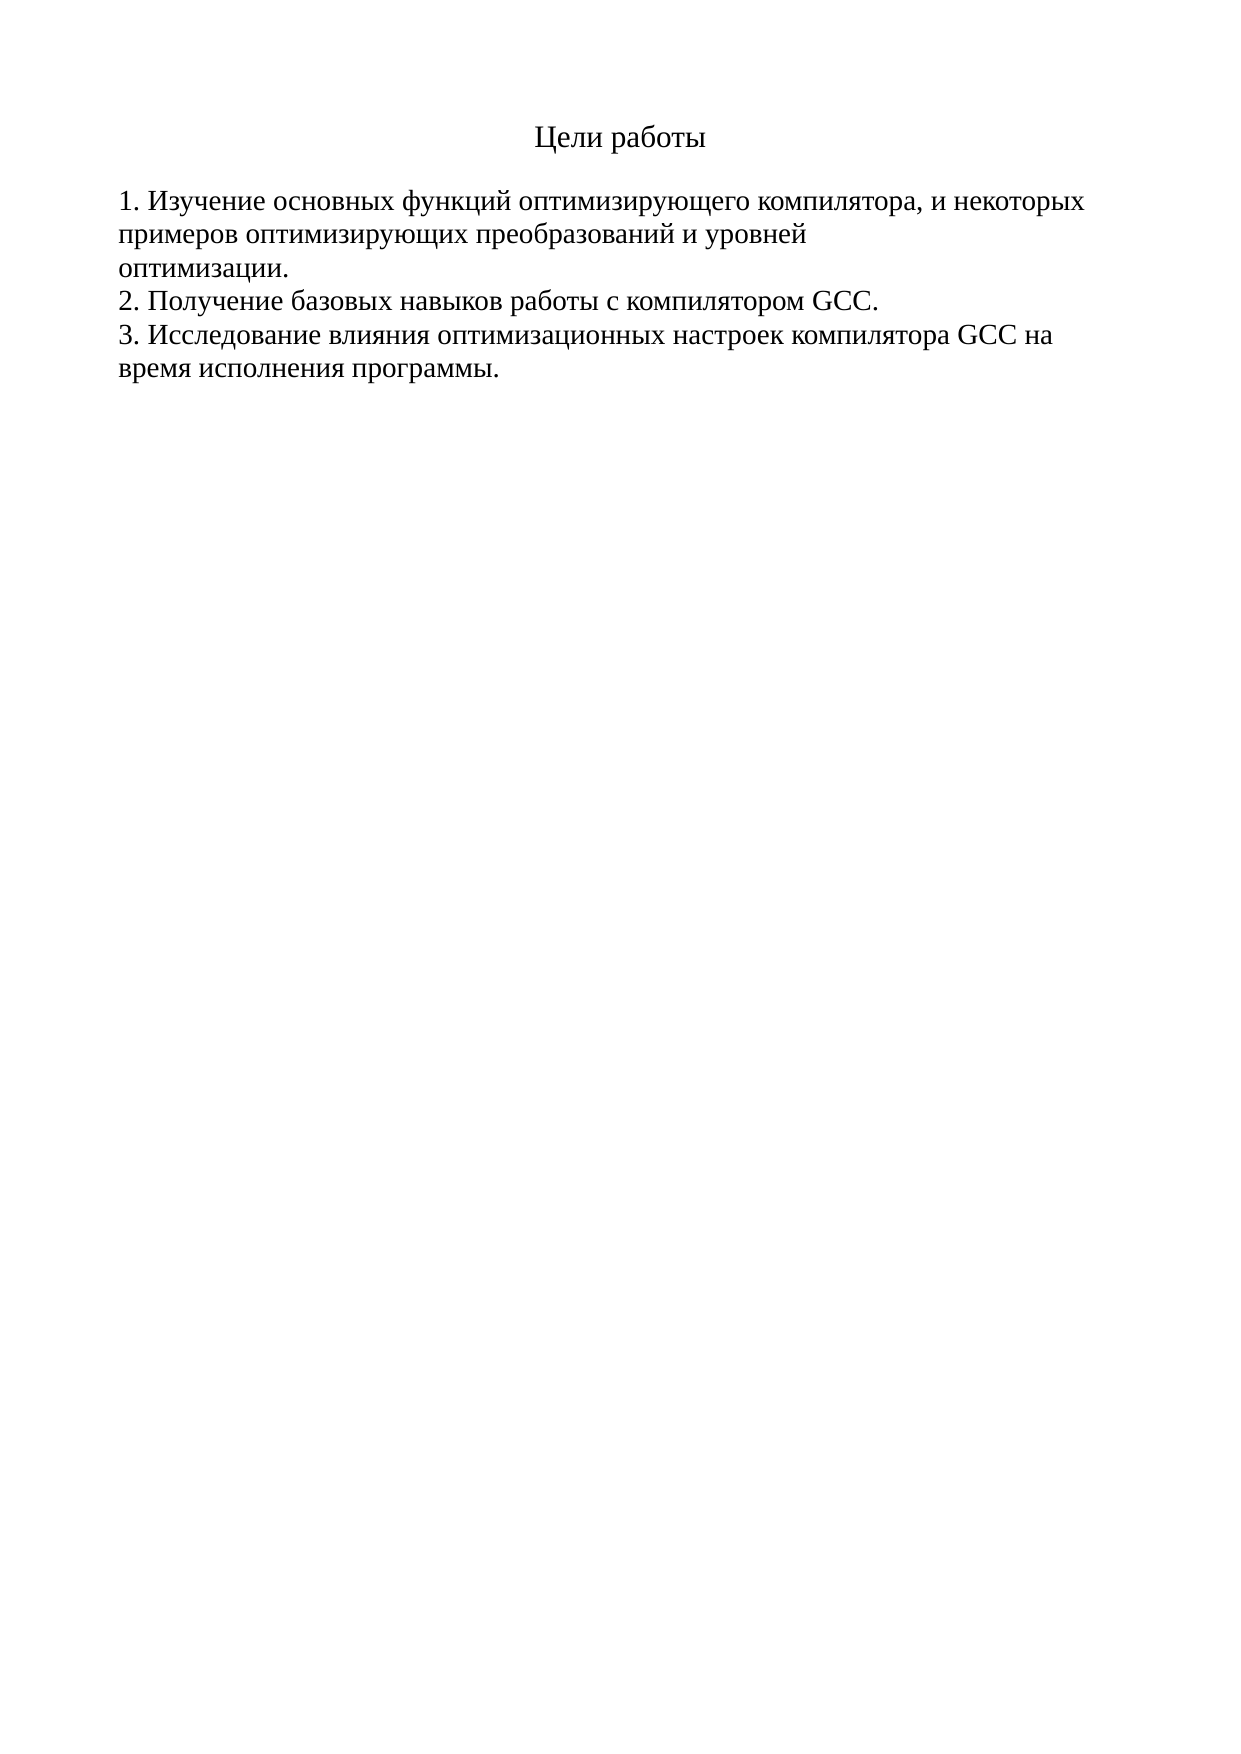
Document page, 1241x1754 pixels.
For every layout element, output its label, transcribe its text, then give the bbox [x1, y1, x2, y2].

text оптимизации. [118, 250, 1122, 283]
text 2. Получение базовых навыков работы с компилятором GCC. [118, 283, 1122, 317]
text 3. Исследование влияния оптимизационных настроек компилятора GCC на время исполнения программы. [118, 317, 1122, 384]
text Цели работы [118, 118, 1122, 154]
text 1. Изучение основных функций оптимизирующего компилятора, и некоторых примеров оптимизирующих преобразований и уровней [118, 183, 1122, 250]
